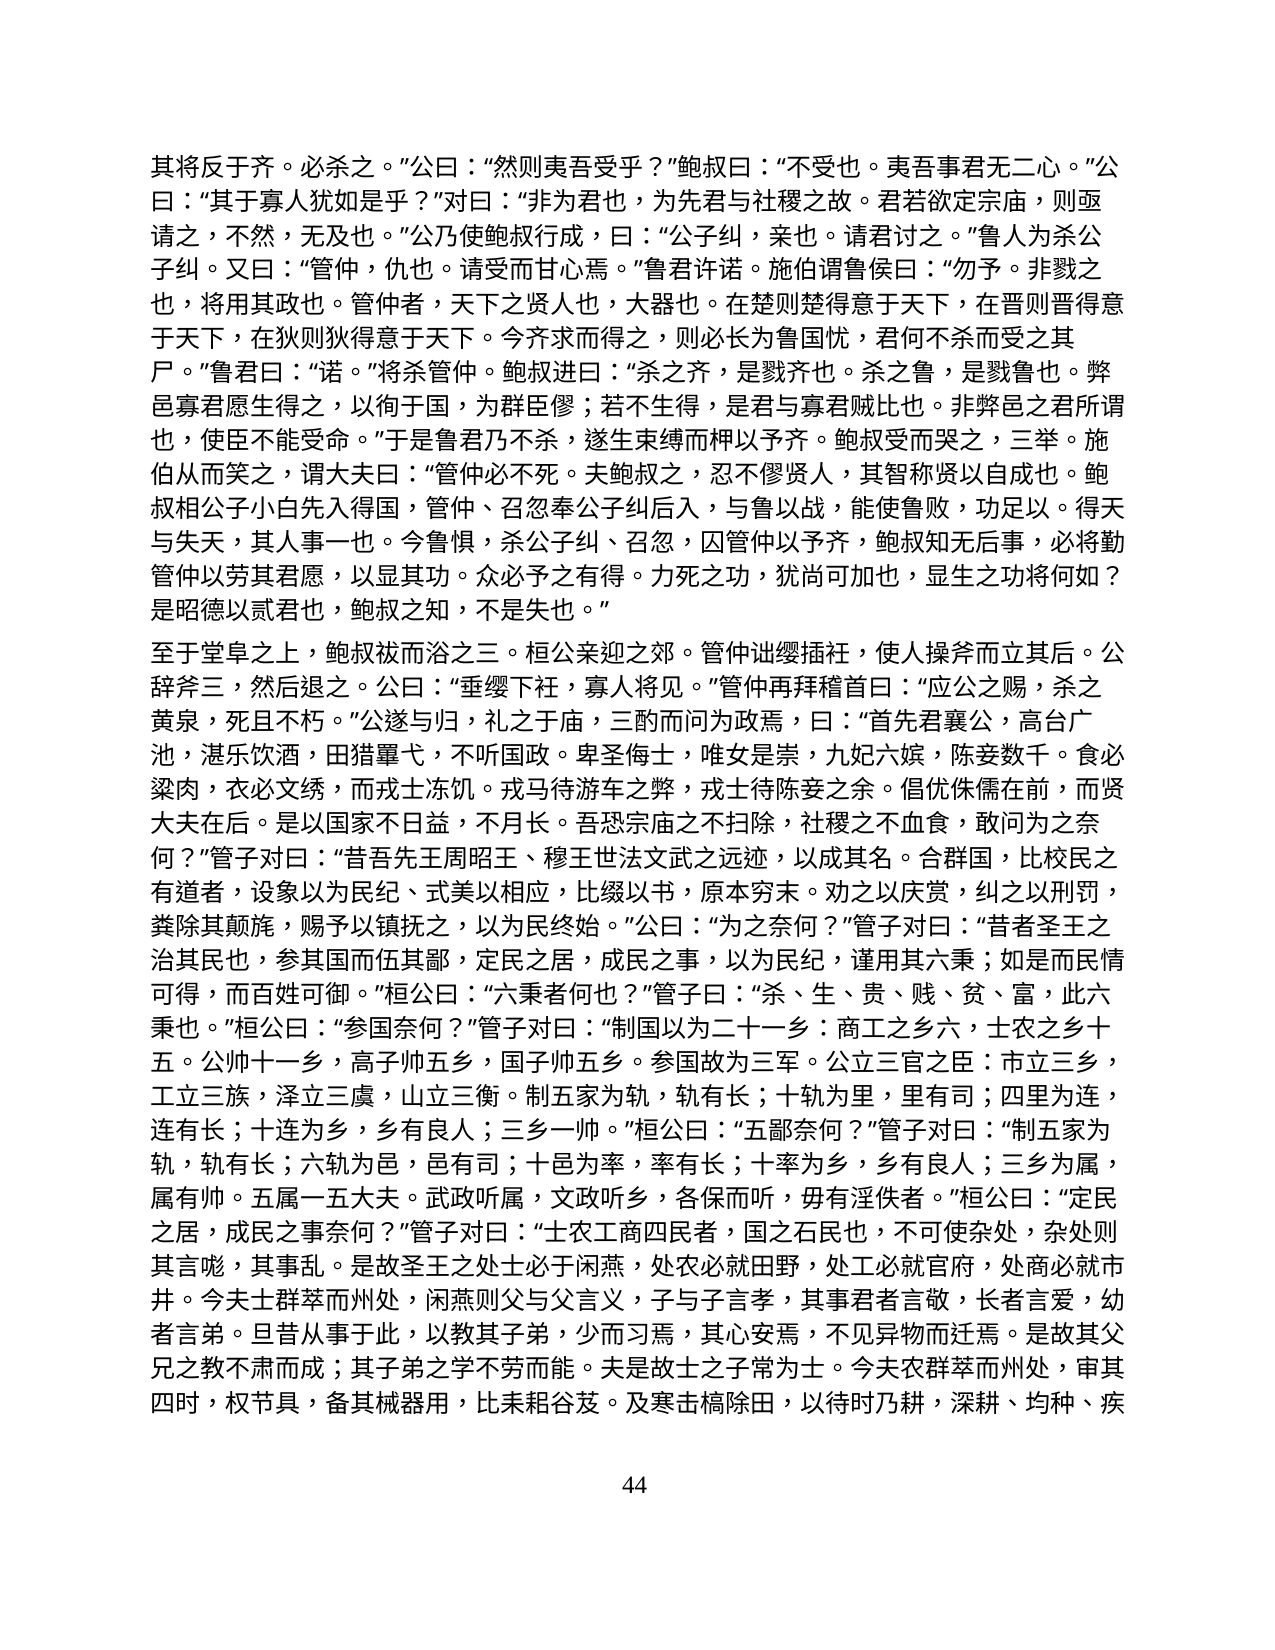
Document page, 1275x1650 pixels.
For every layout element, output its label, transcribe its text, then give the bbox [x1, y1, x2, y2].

text 其将反于齐。必杀之。”公曰：“然则夷吾受乎？”鲍叔曰：“不受也。夷吾事君无二心。”公曰：“其于寡人犹如是乎？”对曰：“非为君也，为先君与社稷之故。君若欲定宗庙，则亟请之，不然，无及也。”公乃使鲍叔行成，曰：“公子纠，亲也。请君讨之。”鲁人为杀公子纠。又曰：“管仲，仇也。请受而甘心焉。”鲁君许诺。施伯谓鲁侯曰：“勿予。非戮之也，将用其政也。管仲者，天下之贤人也，大器也。在楚则楚得意于天下，在晋则晋得意于天下，在狄则狄得意于天下。今齐求而得之，则必长为鲁国忧，君何不杀而受之其尸。”鲁君曰：“诺。”将杀管仲。鲍叔进曰：“杀之齐，是戮齐也。杀之鲁，是戮鲁也。弊邑寡君愿生得之，以徇于国，为群臣僇；若不生得，是君与寡君贼比也。非弊邑之君所谓也，使臣不能受命。”于是鲁君乃不杀，遂生束缚而柙以予齐。鲍叔受而哭之，三举。施伯从而笑之，谓大夫曰：“管仲必不死。夫鲍叔之，忍不僇贤人，其智称贤以自成也。鲍叔相公子小白先入得国，管仲、召忽奉公子纠后入，与鲁以战，能使鲁败，功足以。得天与失天，其人事一也。今鲁惧，杀公子纠、召忽，囚管仲以予齐，鲍叔知无后事，必将勤管仲以劳其君愿，以显其功。众必予之有得。力死之功，犹尚可加也，显生之功将何如？是昭德以贰君也，鲍叔之知，不是失也。” [150, 150, 1125, 627]
text 至于堂阜之上，鲍叔祓而浴之三。桓公亲迎之郊。管仲诎缨插衽，使人操斧而立其后。公辞斧三，然后退之。公曰：“垂缨下衽，寡人将见。”管仲再拜稽首曰：“应公之赐，杀之黄泉，死且不朽。”公遂与归，礼之于庙，三酌而问为政焉，曰：“首先君襄公，高台广池，湛乐饮酒，田猎罼弋，不听国政。卑圣侮士，唯女是崇，九妃六嫔，陈妾数千。食必粱肉，衣必文绣，而戎士冻饥。戎马待游车之弊，戎士待陈妾之余。倡优侏儒在前，而贤大夫在后。是以国家不日益，不月长。吾恐宗庙之不扫除，社稷之不血食，敢问为之奈何？”管子对曰：“昔吾先王周昭王、穆王世法文武之远迹，以成其名。合群国，比校民之有道者，设象以为民纪、式美以相应，比缀以书，原本穷末。劝之以庆赏，纠之以刑罚，粪除其颠旄，赐予以镇抚之，以为民终始。”公曰：“为之奈何？”管子对曰：“昔者圣王之治其民也，参其国而伍其鄙，定民之居，成民之事，以为民纪，谨用其六秉；如是而民情可得，而百姓可御。”桓公曰：“六秉者何也？”管子曰：“杀、生、贵、贱、贫、富，此六秉也。”桓公曰：“参国奈何？”管子对曰：“制国以为二十一乡：商工之乡六，士农之乡十五。公帅十一乡，高子帅五乡，国子帅五乡。参国故为三军。公立三官之臣：市立三乡，工立三族，泽立三虞，山立三衡。制五家为轨，轨有长；十轨为里，里有司；四里为连，连有长；十连为乡，乡有良人；三乡一帅。”桓公曰：“五鄙奈何？”管子对曰：“制五家为轨，轨有长；六轨为邑，邑有司；十邑为率，率有长；十率为乡，乡有良人；三乡为属，属有帅。五属一五大夫。武政听属，文政听乡，各保而听，毋有淫佚者。”桓公曰：“定民之居，成民之事奈何？”管子对曰：“士农工商四民者，国之石民也，不可使杂处，杂处则其言哤，其事乱。是故圣王之处士必于闲燕，处农必就田野，处工必就官府，处商必就市井。今夫士群萃而州处，闲燕则父与父言义，子与子言孝，其事君者言敬，长者言爱，幼者言弟。旦昔从事于此，以教其子弟，少而习焉，其心安焉，不见异物而迁焉。是故其父兄之教不肃而成；其子弟之学不劳而能。夫是故士之子常为士。今夫农群萃而州处，审其四时，权节具，备其械器用，比耒耜谷芨。及寒击槁除田，以待时乃耕，深耕、均种、疾 [150, 636, 1125, 1419]
